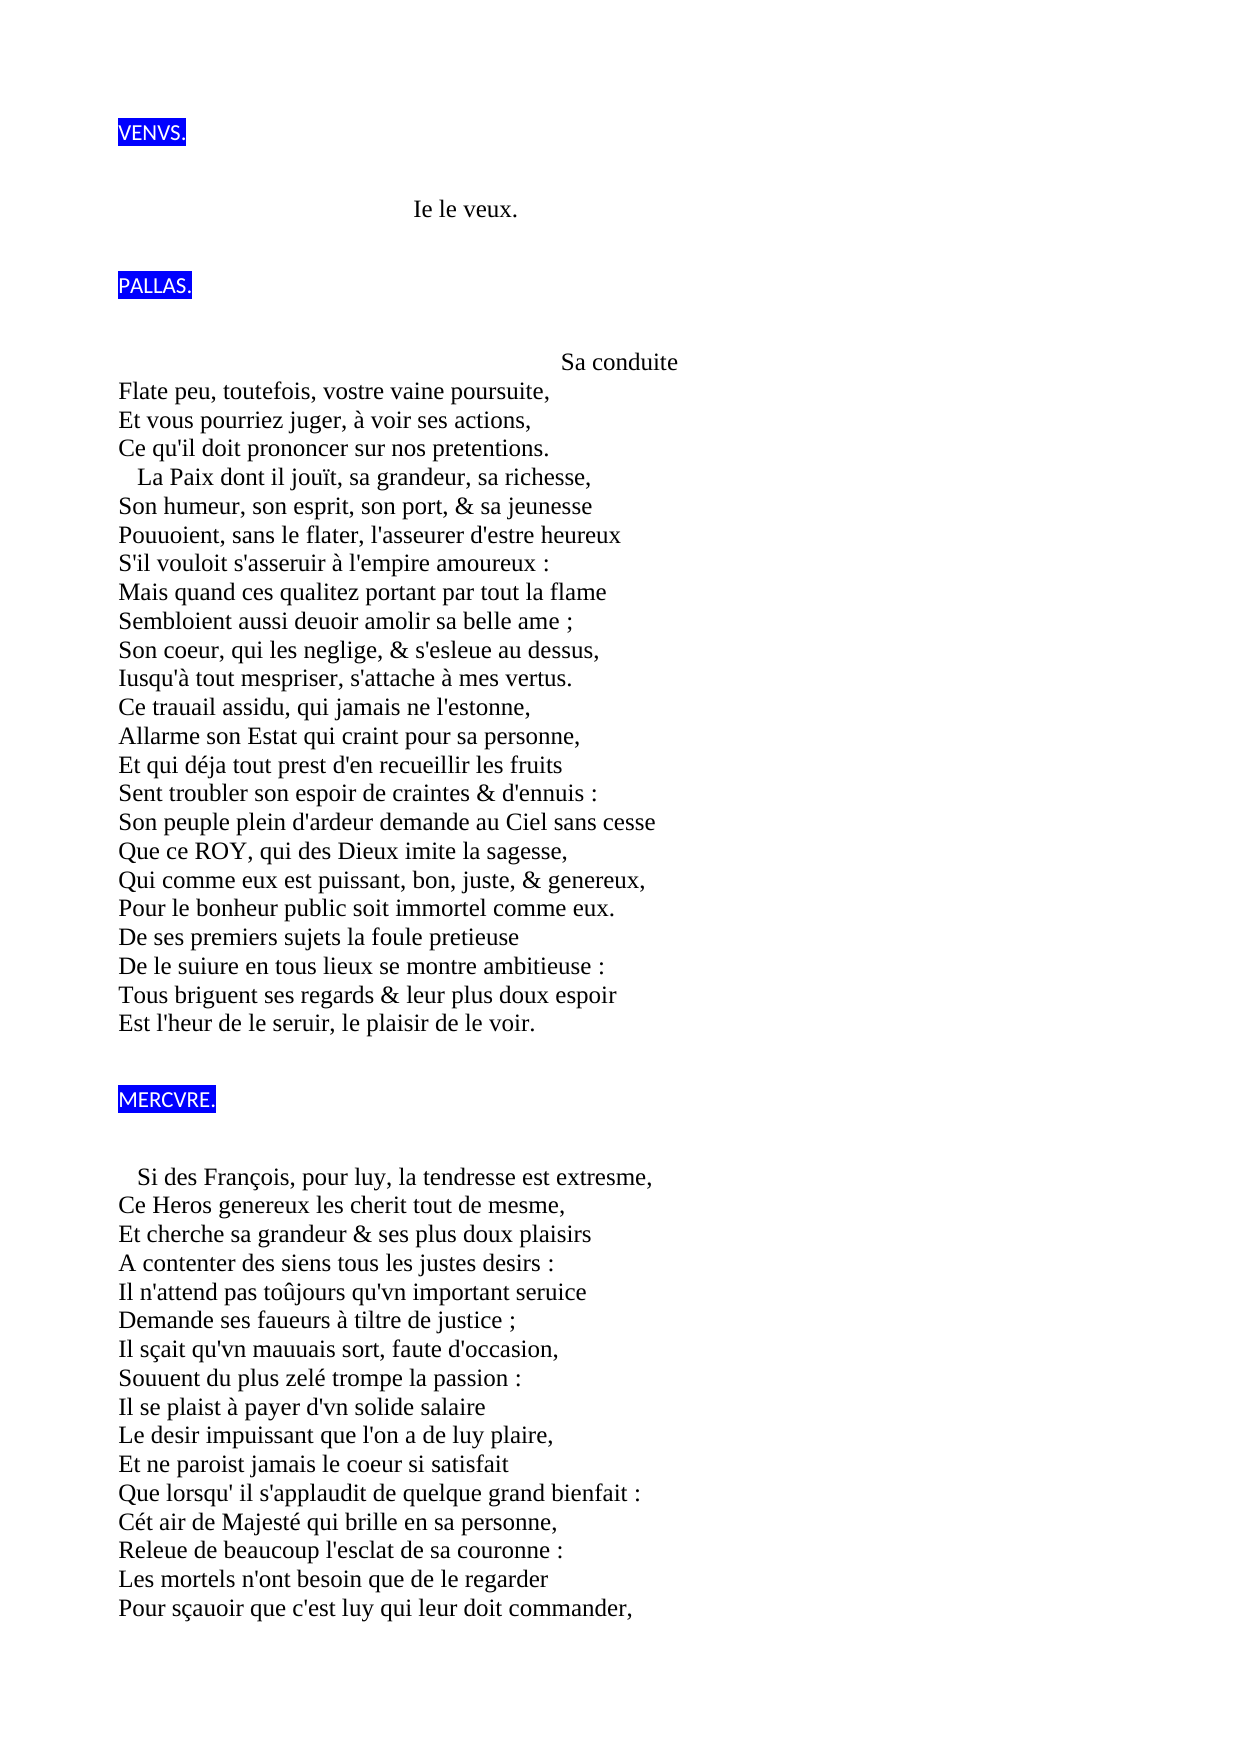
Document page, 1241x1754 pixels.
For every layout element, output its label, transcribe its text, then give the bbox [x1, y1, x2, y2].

text De ses premiers sujets la foule pretieuse [118, 922, 1122, 951]
text Que lorsqu' il s'applaudit de quelque grand bienfait : [118, 1478, 1122, 1507]
text Sembloient aussi deuoir amolir sa belle ame ; [118, 606, 1122, 635]
text Et vous pourriez juger, à voir ses actions, [118, 405, 1122, 433]
text Pour le bonheur public soit immortel comme eux. [118, 893, 1122, 922]
text Ce qu'il doit prononcer sur nos pretentions. [118, 433, 1122, 462]
text Sa conduite [118, 347, 1122, 376]
text Ce Heros genereux les cherit tout de mesme, [118, 1190, 1122, 1219]
text Pour sçauoir que c'est luy qui leur doit commander, [118, 1593, 1122, 1622]
text Iusqu'à tout mespriser, s'attache à mes vertus. [118, 663, 1122, 692]
text A contenter des siens tous les justes desirs : [118, 1248, 1122, 1277]
text Il se plaist à payer d'vn solide salaire [118, 1392, 1122, 1420]
text Est l'heur de le seruir, le plaisir de le voir. [118, 1008, 1122, 1037]
text Et qui déja tout prest d'en recueillir les fruits [118, 750, 1122, 778]
text Ie le veux. [118, 194, 1122, 223]
text Pouuoient, sans le flater, l'asseurer d'estre heureux [118, 520, 1122, 548]
text Et ne paroist jamais le coeur si satisfait [118, 1449, 1122, 1478]
text Que ce ROY, qui des Dieux imite la sagesse, [118, 836, 1122, 865]
text Il n'attend pas toûjours qu'vn important seruice [118, 1277, 1122, 1305]
text Son humeur, son esprit, son port, & sa jeunesse [118, 491, 1122, 520]
text Il sçait qu'vn mauuais sort, faute d'occasion, [118, 1334, 1122, 1363]
text PALLAS. [192, 271, 1122, 299]
text Mais quand ces qualitez portant par tout la flame [118, 577, 1122, 606]
text S'il vouloit s'asseruir à l'empire amoureux : [118, 548, 1122, 577]
text Les mortels n'ont besoin que de le regarder [118, 1564, 1122, 1593]
text La Paix dont il jouït, sa grandeur, sa richesse, [118, 462, 1122, 491]
text Si des François, pour luy, la tendresse est extresme, [118, 1162, 1122, 1190]
text Son peuple plein d'ardeur demande au Ciel sans cesse [118, 807, 1122, 836]
text Qui comme eux est puissant, bon, juste, & genereux, [118, 865, 1122, 893]
text De le suiure en tous lieux se montre ambitieuse : [118, 951, 1122, 980]
text Cét air de Majesté qui brille en sa personne, [118, 1507, 1122, 1535]
text Tous briguent ses regards & leur plus doux espoir [118, 980, 1122, 1008]
text MERCVRE. [216, 1085, 1122, 1113]
text VENVS. [186, 118, 1122, 146]
text Et cherche sa grandeur & ses plus doux plaisirs [118, 1219, 1122, 1248]
text Ce trauail assidu, qui jamais ne l'estonne, [118, 692, 1122, 721]
text Sent troubler son espoir de craintes & d'ennuis : [118, 778, 1122, 807]
text Souuent du plus zelé trompe la passion : [118, 1363, 1122, 1392]
text Le desir impuissant que l'on a de luy plaire, [118, 1420, 1122, 1449]
text Demande ses faueurs à tiltre de justice ; [118, 1305, 1122, 1334]
text Allarme son Estat qui craint pour sa personne, [118, 721, 1122, 750]
text Son coeur, qui les neglige, & s'esleue au dessus, [118, 635, 1122, 663]
text Flate peu, toutefois, vostre vaine poursuite, [118, 376, 1122, 405]
text Releue de beaucoup l'esclat de sa couronne : [118, 1535, 1122, 1564]
